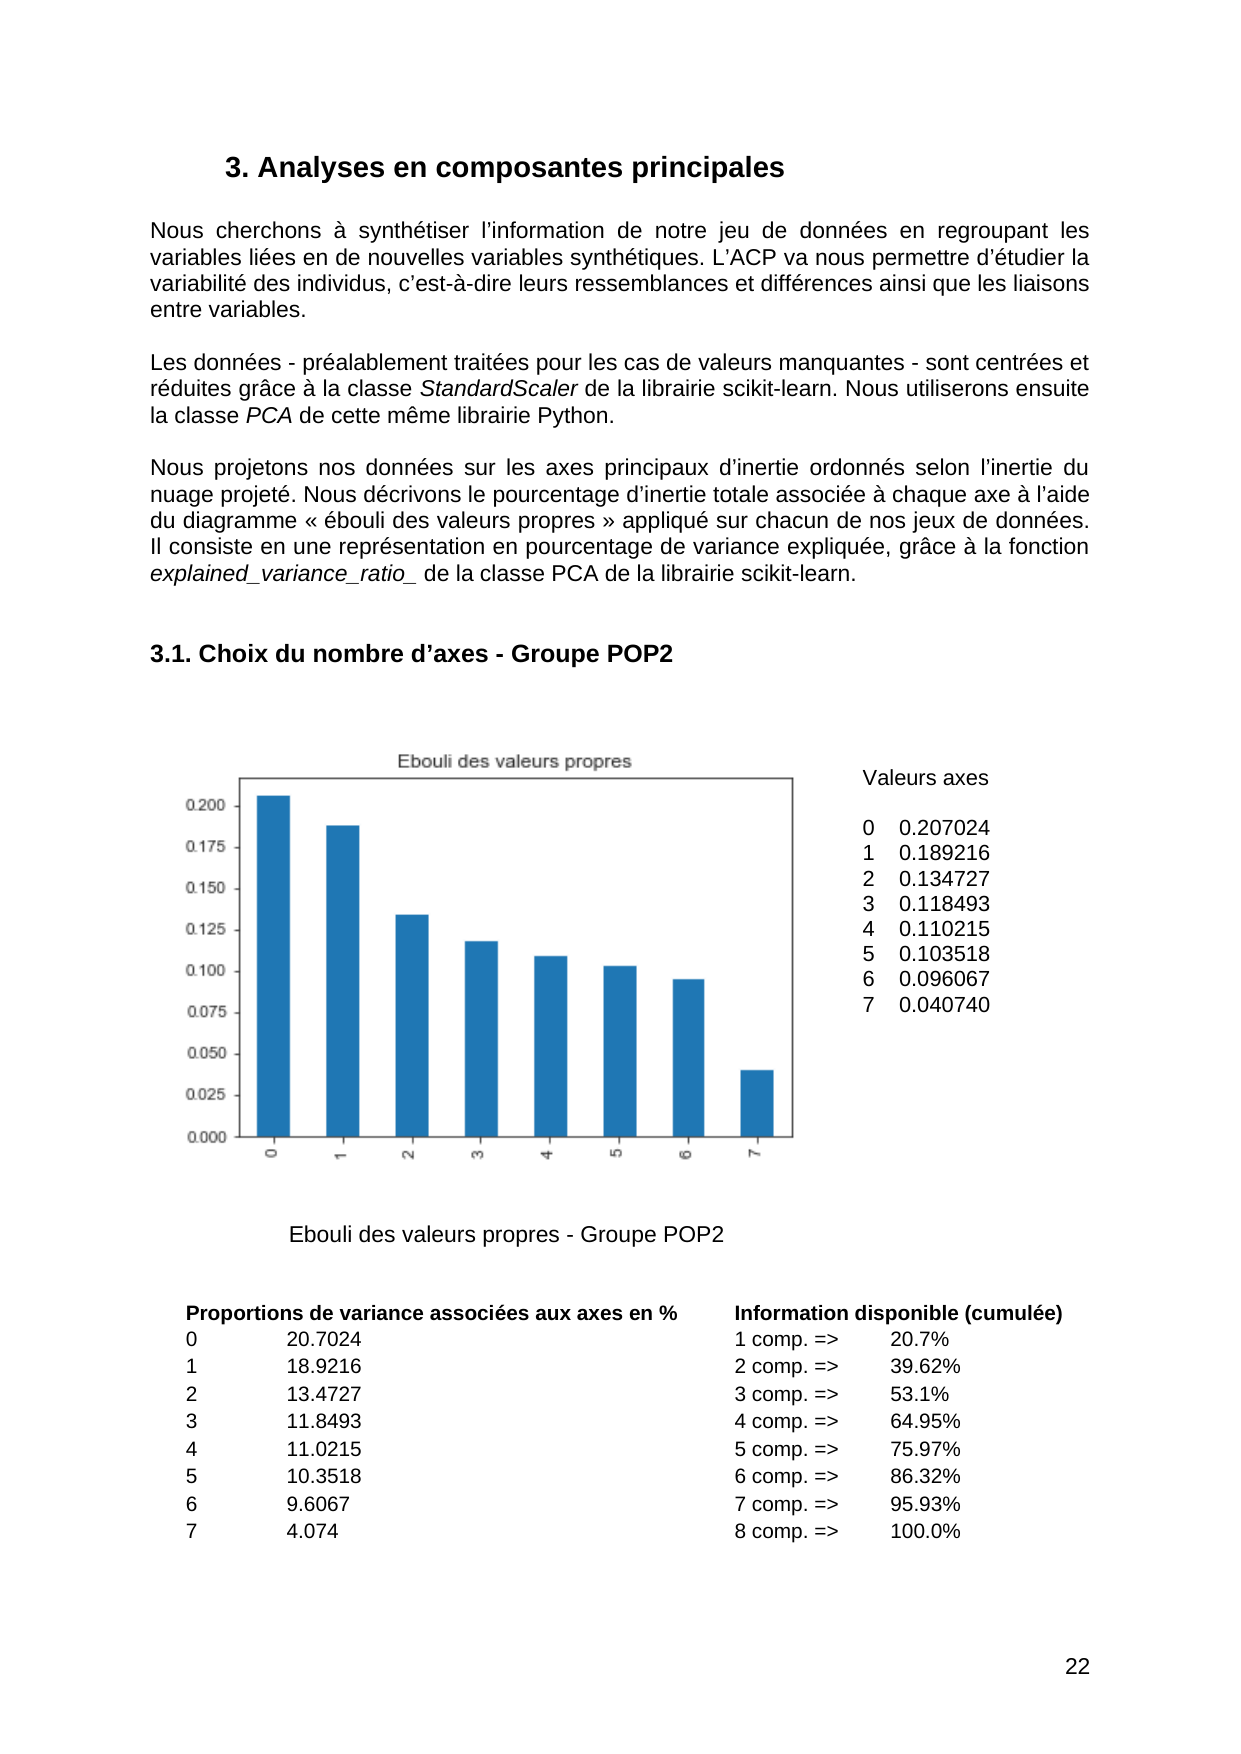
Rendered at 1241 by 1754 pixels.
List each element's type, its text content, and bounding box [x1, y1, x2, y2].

table_cell 0 1 2 3 4 5 6 7 [186, 1327, 286, 1543]
text 3. Analyses en composantes principales [225, 150, 1090, 183]
table_header Proportions de variance associées aux axes en % [186, 1301, 734, 1327]
text 3.1. Choix du nombre d’axes - Groupe POP2 [150, 639, 1090, 667]
picture [150, 720, 863, 1196]
table_cell 1 comp. => 20.7% 2 comp. => 39.62% 3 comp. => 53.1% 4 comp. => 64.95% 5 comp. => 75.97% 6 comp. => 86.32% 7 comp. => 95.93% 8 comp. => 100.0% [734, 1327, 1090, 1543]
table_cell [150, 1327, 186, 1543]
table_header [150, 1301, 186, 1327]
text Nous cherchons à synthétiser l’information de notre jeu de données en regroupant les variables liées en de nouvelles variables synthétiques. L’ACP va nous permettre d’étudier la variabilité des individus, c’est-à-dire leurs ressemblances et différences ainsi que les liaisons entre variables. [150, 217, 1090, 322]
text Nous projetons nos données sur les axes principaux d’inertie ordonnés selon l’inertie du nuage projeté. Nous décrivons le pourcentage d’inertie totale associée à chaque axe à l’aide du diagramme « ébouli des valeurs propres » appliqué sur chacun de nos jeux de données. Il consiste en une représentation en pourcentage de variance expliquée, grâce à la fonction explained_variance_ratio_ de la classe PCA de la librairie scikit-learn. [150, 454, 1090, 586]
table_header Information disponible (cumulée) [734, 1301, 1090, 1327]
table_cell 20.7024 18.9216 13.4727 11.8493 11.0215 10.3518 9.6067 4.074 [286, 1327, 734, 1543]
text Les données - préalablement traitées pour les cas de valeurs manquantes - sont centrées et réduites grâce à la classe StandardScaler de la librairie scikit-learn. Nous utiliserons ensuite la classe PCA de cette même librairie Python. [150, 349, 1090, 428]
table_header Ebouli des valeurs propres - Groupe POP2 [150, 1196, 862, 1248]
table_header Valeurs axes 0 0.207024 1 0.189216 2 0.134727 3 0.118493 4 0.110215 5 0.103518 6 0.096067 7 0.040740 [863, 720, 1062, 1248]
